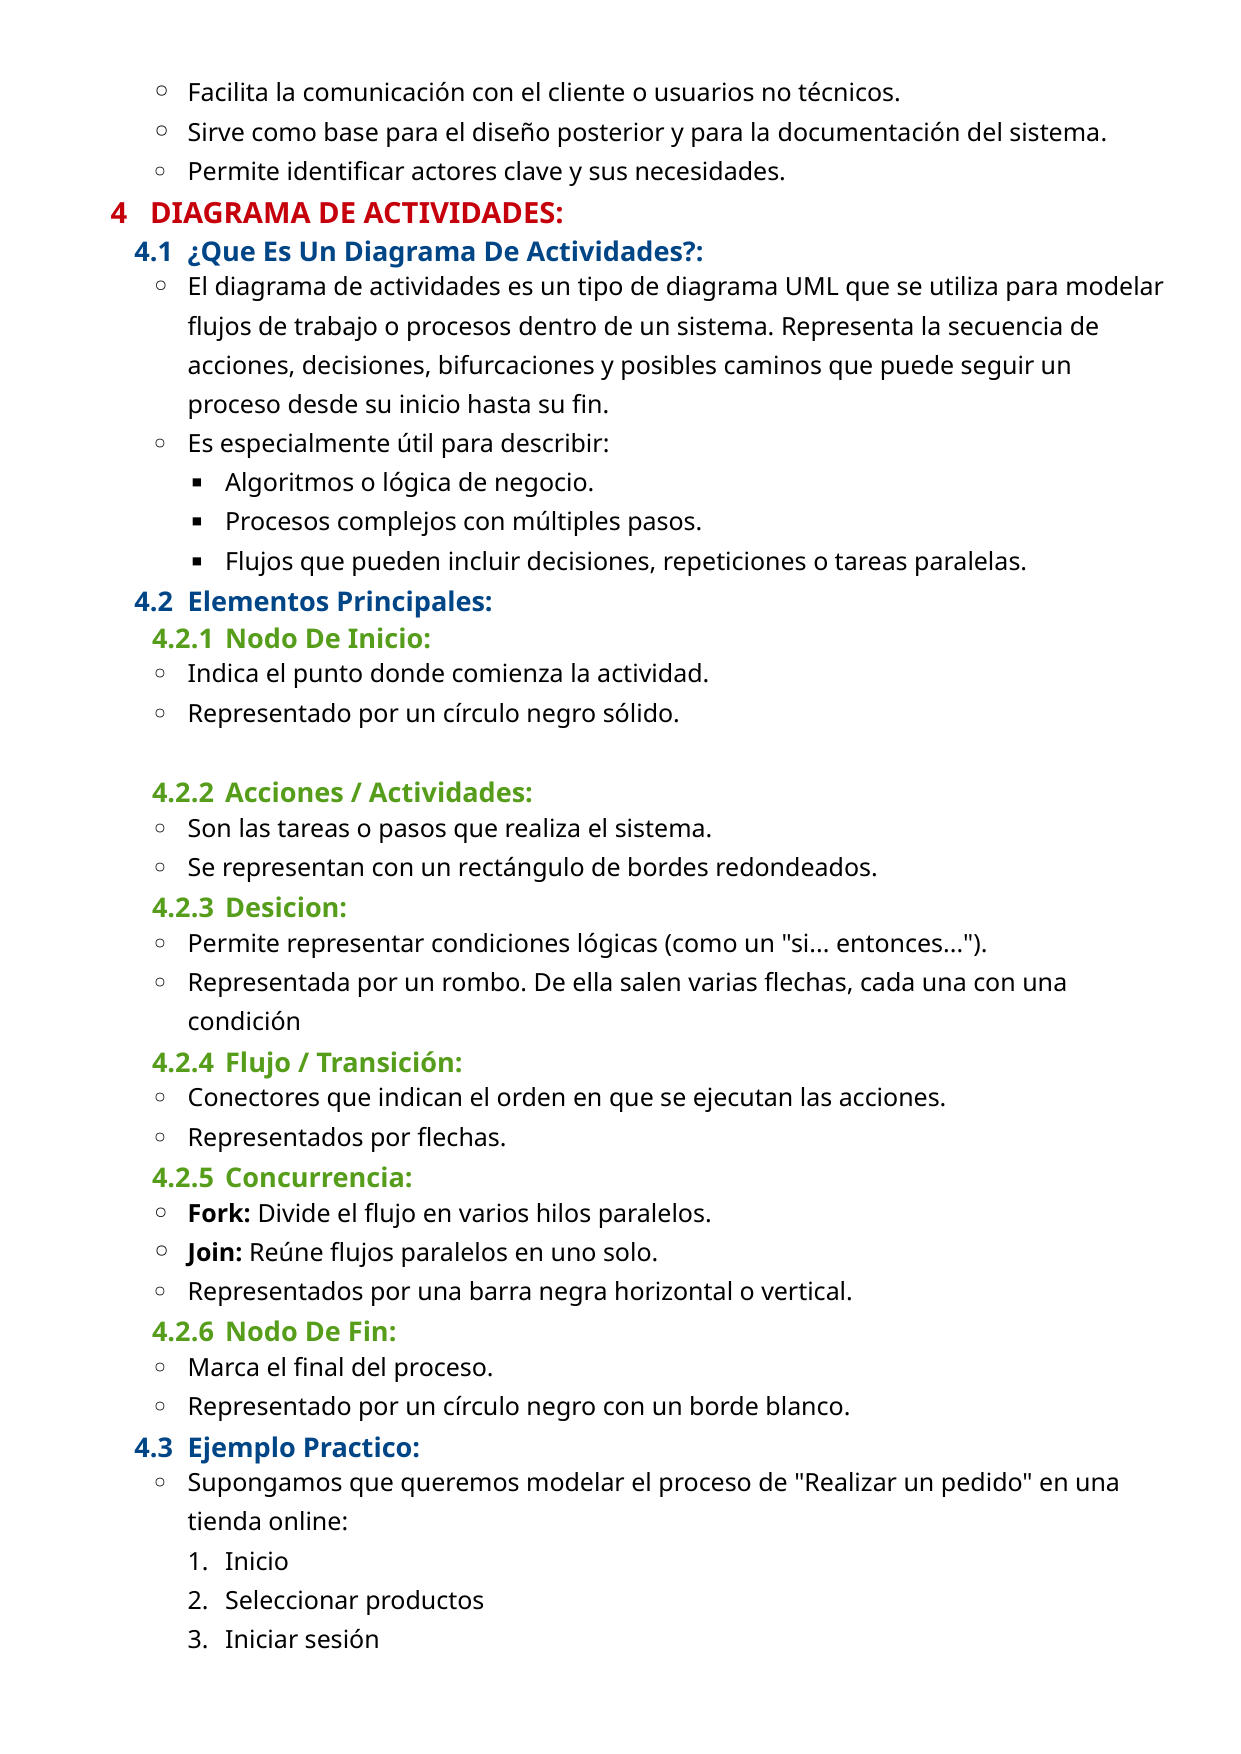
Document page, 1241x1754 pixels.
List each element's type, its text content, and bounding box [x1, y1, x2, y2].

list Representados por flechas. [150, 1119, 1165, 1153]
list Ejemplo Practico: [134, 1428, 1165, 1465]
list Fork: Divide el flujo en varios hilos paralelos. [150, 1195, 1165, 1229]
list Flujos que pueden incluir decisiones, repeticiones o tareas paralelas. [187, 543, 1165, 577]
list Permite representar condiciones lógicas (como un "si... entonces..."). [150, 926, 1165, 960]
list Flujo / Transición: [152, 1043, 1165, 1080]
list ¿Que Es Un Diagrama De Actividades?: [134, 232, 1165, 269]
list Algoritmos o lógica de negocio. [187, 465, 1165, 499]
list El diagrama de actividades es un tipo de diagrama UML que se utiliza para modelar flujos de trabajo o procesos dentro de un sistema. Representa la secuencia de acciones, decisiones, bifurcaciones y posibles caminos que puede seguir un proceso desde su inicio hasta su fin. [150, 269, 1165, 421]
list Se representan con un rectángulo de bordes redondeados. [150, 850, 1165, 884]
list Son las tareas o pasos que realiza el sistema. [150, 811, 1165, 844]
list Representados por una barra negra horizontal o vertical. [150, 1274, 1165, 1308]
list Representada por un rombo. De ella salen varias flechas, cada una con una condición [150, 965, 1165, 1038]
list Seleccionar productos [187, 1582, 1165, 1616]
list Supongamos que queremos modelar el proceso de "Realizar un pedido" en una tienda online: [150, 1465, 1165, 1538]
list Procesos complejos con múltiples pasos. [187, 504, 1165, 538]
list Join: Reúne flujos paralelos en uno solo. [150, 1234, 1165, 1268]
list Elementos Principales: [134, 582, 1165, 619]
list Marca el final del proceso. [150, 1350, 1165, 1384]
list Conectores que indican el orden en que se ejecutan las acciones. [150, 1080, 1165, 1114]
list Inicio [187, 1543, 1165, 1577]
list Es especialmente útil para describir: [150, 426, 1165, 460]
list DIAGRAMA DE ACTIVIDADES: [110, 192, 1165, 232]
list Sirve como base para el diseño posterior y para la documentación del sistema. [150, 114, 1165, 148]
list Representado por un círculo negro con un borde blanco. [150, 1389, 1165, 1423]
list Nodo De Inicio: [152, 619, 1165, 656]
list Facilita la comunicación con el cliente o usuarios no técnicos. [150, 75, 1165, 109]
list Concurrencia: [152, 1158, 1165, 1195]
list Permite identificar actores clave y sus necesidades. [150, 153, 1165, 187]
list Indica el punto donde comienza la actividad. [150, 656, 1165, 690]
list Acciones / Actividades: [152, 774, 1165, 811]
list Desicion: [152, 889, 1165, 926]
list Iniciar sesión [187, 1622, 1165, 1656]
list Nodo De Fin: [152, 1313, 1165, 1350]
list Representado por un círculo negro sólido. [150, 695, 1165, 729]
